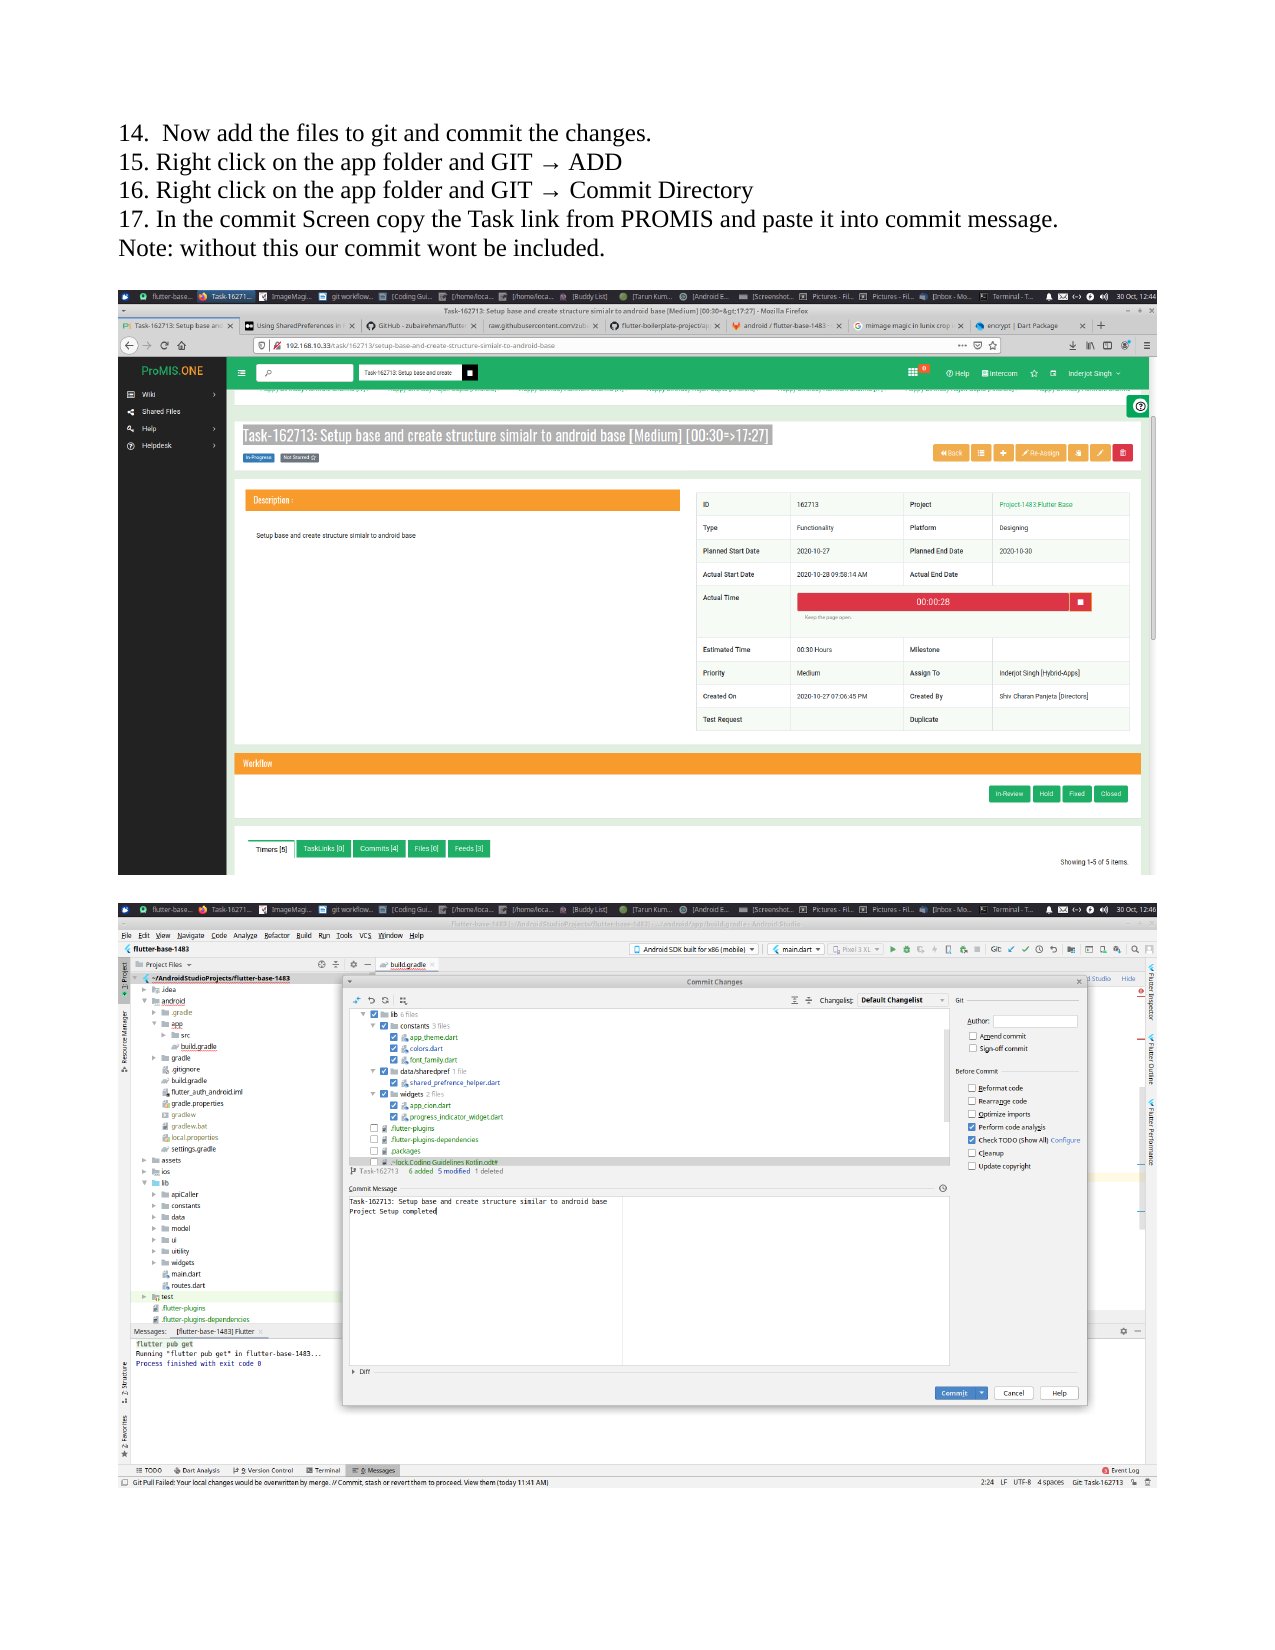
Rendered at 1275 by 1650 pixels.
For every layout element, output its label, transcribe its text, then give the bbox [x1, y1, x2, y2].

text 17. In the commit Screen copy the Task link from PROMIS and paste it into commit message. [118, 204, 1157, 233]
picture [118, 903, 1157, 1488]
text 14. Now add the files to git and commit the changes. [118, 118, 1157, 147]
text 16. Right click on the app folder and GIT → Commit Directory [118, 176, 1157, 204]
picture [118, 290, 1157, 875]
text Note: without this our commit wont be included. [118, 233, 1157, 262]
text 15. Right click on the app folder and GIT → ADD [118, 147, 1157, 176]
